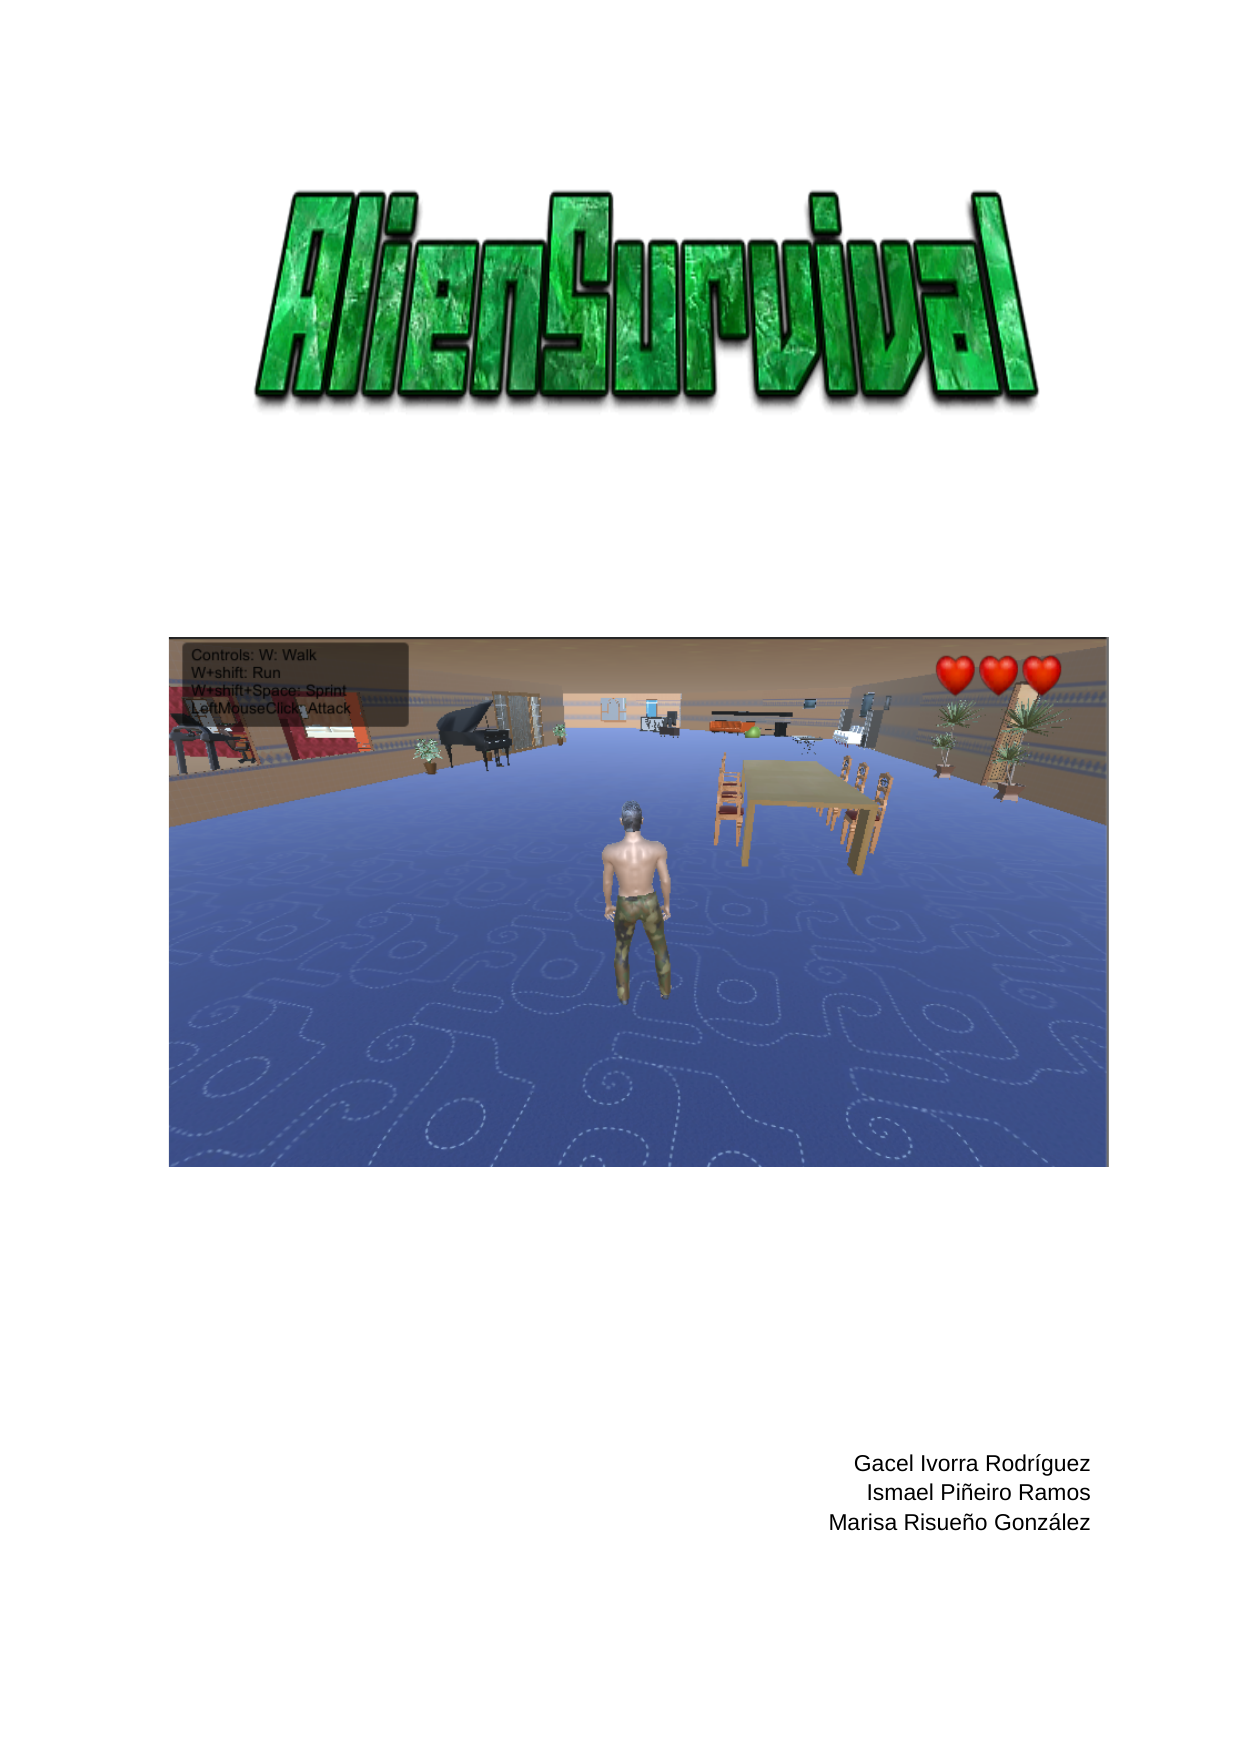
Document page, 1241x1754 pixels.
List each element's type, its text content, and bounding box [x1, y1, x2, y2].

picture [168, 637, 1109, 1167]
text Ismael Piñeiro Ramos [150, 1480, 1091, 1506]
text Gacel Ivorra Rodríguez [150, 1451, 1091, 1476]
text Marisa Risueño González [150, 1509, 1091, 1535]
picture [168, 168, 1131, 436]
